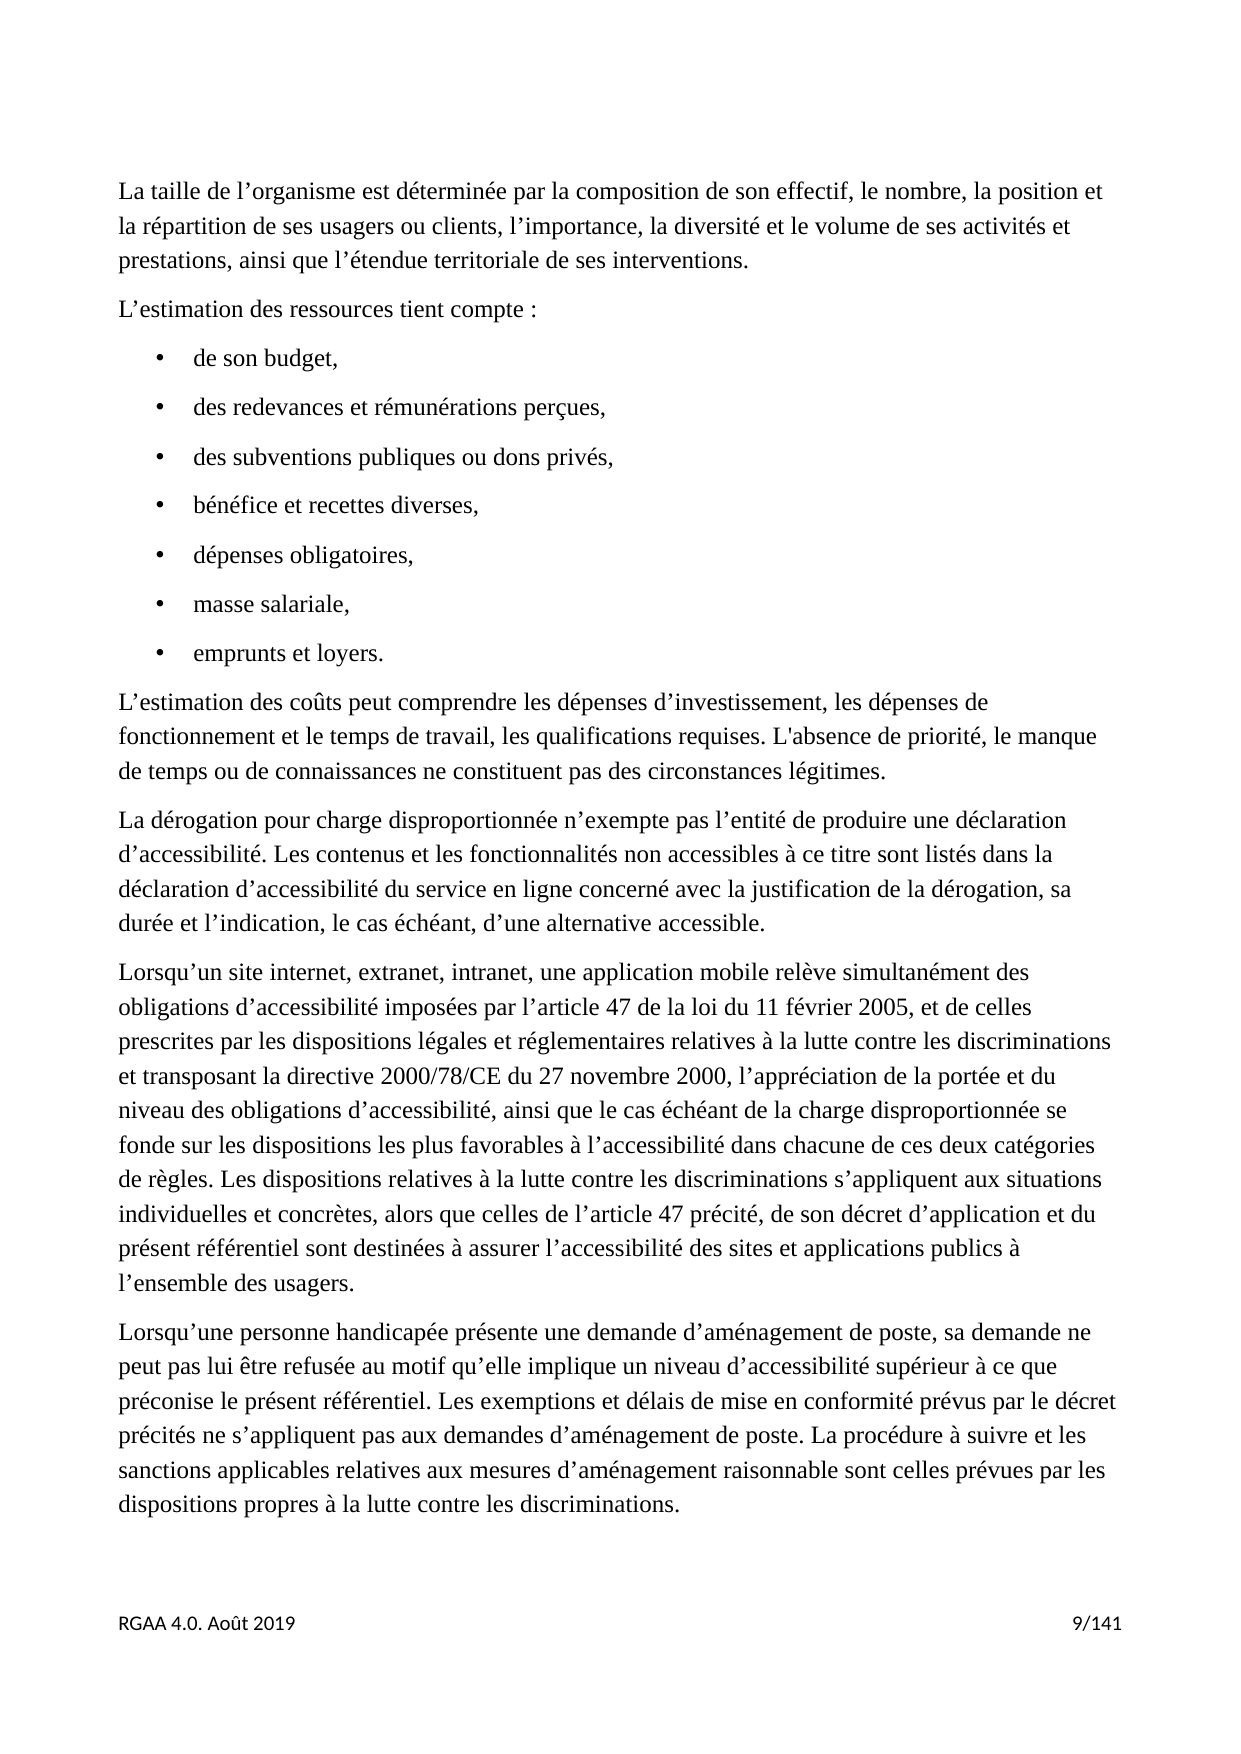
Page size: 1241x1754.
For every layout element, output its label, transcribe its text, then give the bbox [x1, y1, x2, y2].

list dépenses obligatoires, [156, 540, 1122, 568]
text Lorsqu’une personne handicapée présente une demande d’aménagement de poste, sa demande ne peut pas lui être refusée au motif qu’elle implique un niveau d’accessibilité supérieur à ce que préconise le présent référentiel. Les exemptions et délais de mise en conformité prévus par le décret précités ne s’appliquent pas aux demandes d’aménagement de poste. La procédure à suivre et les sanctions applicables relatives aux mesures d’aménagement raisonnable sont celles prévues par les dispositions propres à la lutte contre les discriminations. [118, 1317, 1122, 1518]
text La taille de l’organisme est déterminée par la composition de son effectif, le nombre, la position et la répartition de ses usagers ou clients, l’importance, la diversité et le volume de ses activités et prestations, ainsi que l’étendue territoriale de ses interventions. [118, 176, 1122, 274]
text L’estimation des coûts peut comprendre les dépenses d’investissement, les dépenses de fonctionnement et le temps de travail, les qualifications requises. L'absence de priorité, le manque de temps ou de connaissances ne constituent pas des circonstances légitimes. [118, 687, 1122, 784]
list emprunts et loyers. [156, 638, 1122, 667]
list des redevances et rémunérations perçues, [156, 392, 1122, 421]
list de son budget, [156, 343, 1122, 372]
list des subventions publiques ou dons privés, [156, 442, 1122, 470]
list bénéfice et recettes diverses, [156, 491, 1122, 519]
text L’estimation des ressources tient compte : [118, 294, 1122, 323]
text La dérogation pour charge disproportionnée n’exempte pas l’entité de produire une déclaration d’accessibilité. Les contenus et les fonctionnalités non accessibles à ce titre sont listés dans la déclaration d’accessibilité du service en ligne concerné avec la justification de la dérogation, sa durée et l’indication, le cas échéant, d’une alternative accessible. [118, 805, 1122, 937]
text Lorsqu’un site internet, extranet, intranet, une application mobile relève simultanément des obligations d’accessibilité imposées par l’article 47 de la loi du 11 février 2005, et de celles prescrites par les dispositions légales et réglementaires relatives à la lutte contre les discriminations et transposant la directive 2000/78/CE du 27 novembre 2000, l’appréciation de la portée et du niveau des obligations d’accessibilité, ainsi que le cas échéant de la charge disproportionnée se fonde sur les dispositions les plus favorables à l’accessibilité dans chacune de ces deux catégories de règles. Les dispositions relatives à la lutte contre les discriminations s’appliquent aux situations individuelles et concrètes, alors que celles de l’article 47 précité, de son décret d’application et du présent référentiel sont destinées à assurer l’accessibilité des sites et applications publics à l’ensemble des usagers. [118, 957, 1122, 1296]
list masse salariale, [156, 589, 1122, 617]
